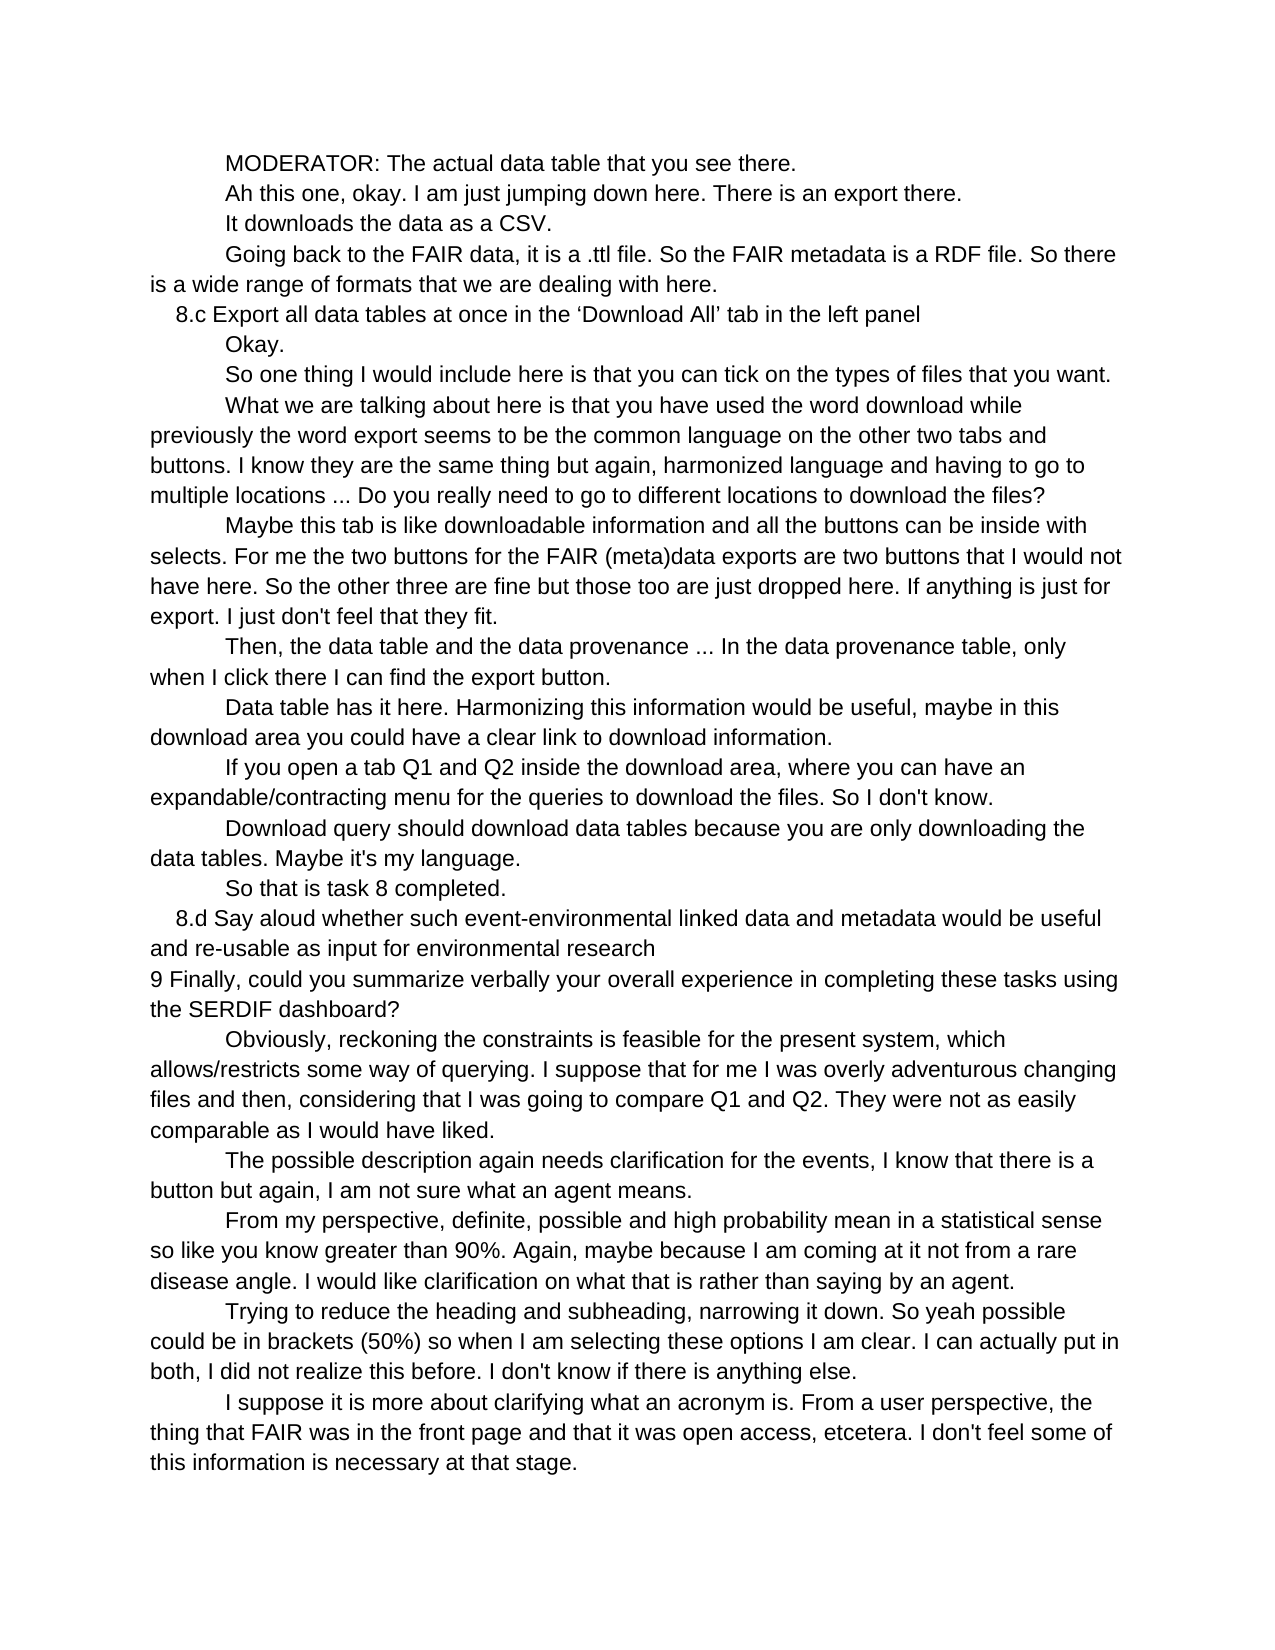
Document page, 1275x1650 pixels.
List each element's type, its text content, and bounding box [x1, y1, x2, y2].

text Ah this one, okay. I am just jumping down here. There is an export there. [150, 180, 1125, 207]
text Data table has it here. Harmonizing this information would be useful, maybe in this download area you could have a clear link to download information. [150, 694, 1125, 750]
text If you open a tab Q1 and Q2 inside the download area, where you can have an expandable/contracting menu for the queries to download the files. So I don't know. [150, 754, 1125, 811]
text Okay. [150, 331, 1125, 358]
text From my perspective, definite, possible and high probability mean in a statistical sense so like you know greater than 90%. Again, maybe because I am coming at it not from a rare disease angle. I would like clarification on what that is rather than saying by an agent. [150, 1207, 1125, 1294]
text Trying to reduce the heading and subheading, narrowing it down. So yeah possible could be in brackets (50%) so when I am selecting these options I am clear. I can actually put in both, I did not realize this before. I don't know if there is anything else. [150, 1298, 1125, 1385]
text 8.d Say aloud whether such event-environmental linked data and metadata would be useful and re-usable as input for environmental research [150, 905, 1125, 962]
text So that is task 8 completed. [150, 875, 1125, 901]
text What we are talking about here is that you have used the word download while previously the word export seems to be the common language on the other two tabs and buttons. I know they are the same thing but again, harmonized language and having to go to multiple locations ... Do you really need to go to different locations to download the files? [150, 392, 1125, 509]
text 8.c Export all data tables at once in the ‘Download All’ tab in the left panel [150, 301, 1125, 327]
text Maybe this tab is like downloadable information and all the buttons can be inside with selects. For me the two buttons for the FAIR (meta)data exports are two buttons that I would not have here. So the other three are fine but those too are just dropped here. If anything is just for export. I just don't feel that they fit. [150, 512, 1125, 629]
text So one thing I would include here is that you can tick on the types of files that you want. [150, 361, 1125, 388]
text The possible description again needs clarification for the events, I know that there is a button but again, I am not sure what an agent means. [150, 1147, 1125, 1203]
text Then, the data table and the data provenance ... In the data provenance table, only when I click there I can find the export button. [150, 633, 1125, 690]
text Download query should download data tables because you are only downloading the data tables. Maybe it's my language. [150, 814, 1125, 871]
text Going back to the FAIR data, it is a .ttl file. So the FAIR metadata is a RDF file. So there is a wide range of formats that we are dealing with here. [150, 241, 1125, 297]
text It downloads the data as a CSV. [150, 210, 1125, 237]
text I suppose it is more about clarifying what an acronym is. From a user perspective, the thing that FAIR was in the front page and that it was open access, etcetera. I don't feel some of this information is necessary at that stage. [150, 1388, 1125, 1475]
text Obviously, reckoning the constraints is feasible for the present system, which allows/restricts some way of querying. I suppose that for me I was overly adventurous changing files and then, considering that I was going to compare Q1 and Q2. They were not as easily comparable as I would have liked. [150, 1026, 1125, 1143]
text MODERATOR: The actual data table that you see there. [150, 150, 1125, 176]
text 9 Finally, could you summarize verbally your overall experience in completing these tasks using the SERDIF dashboard? [150, 966, 1125, 1022]
